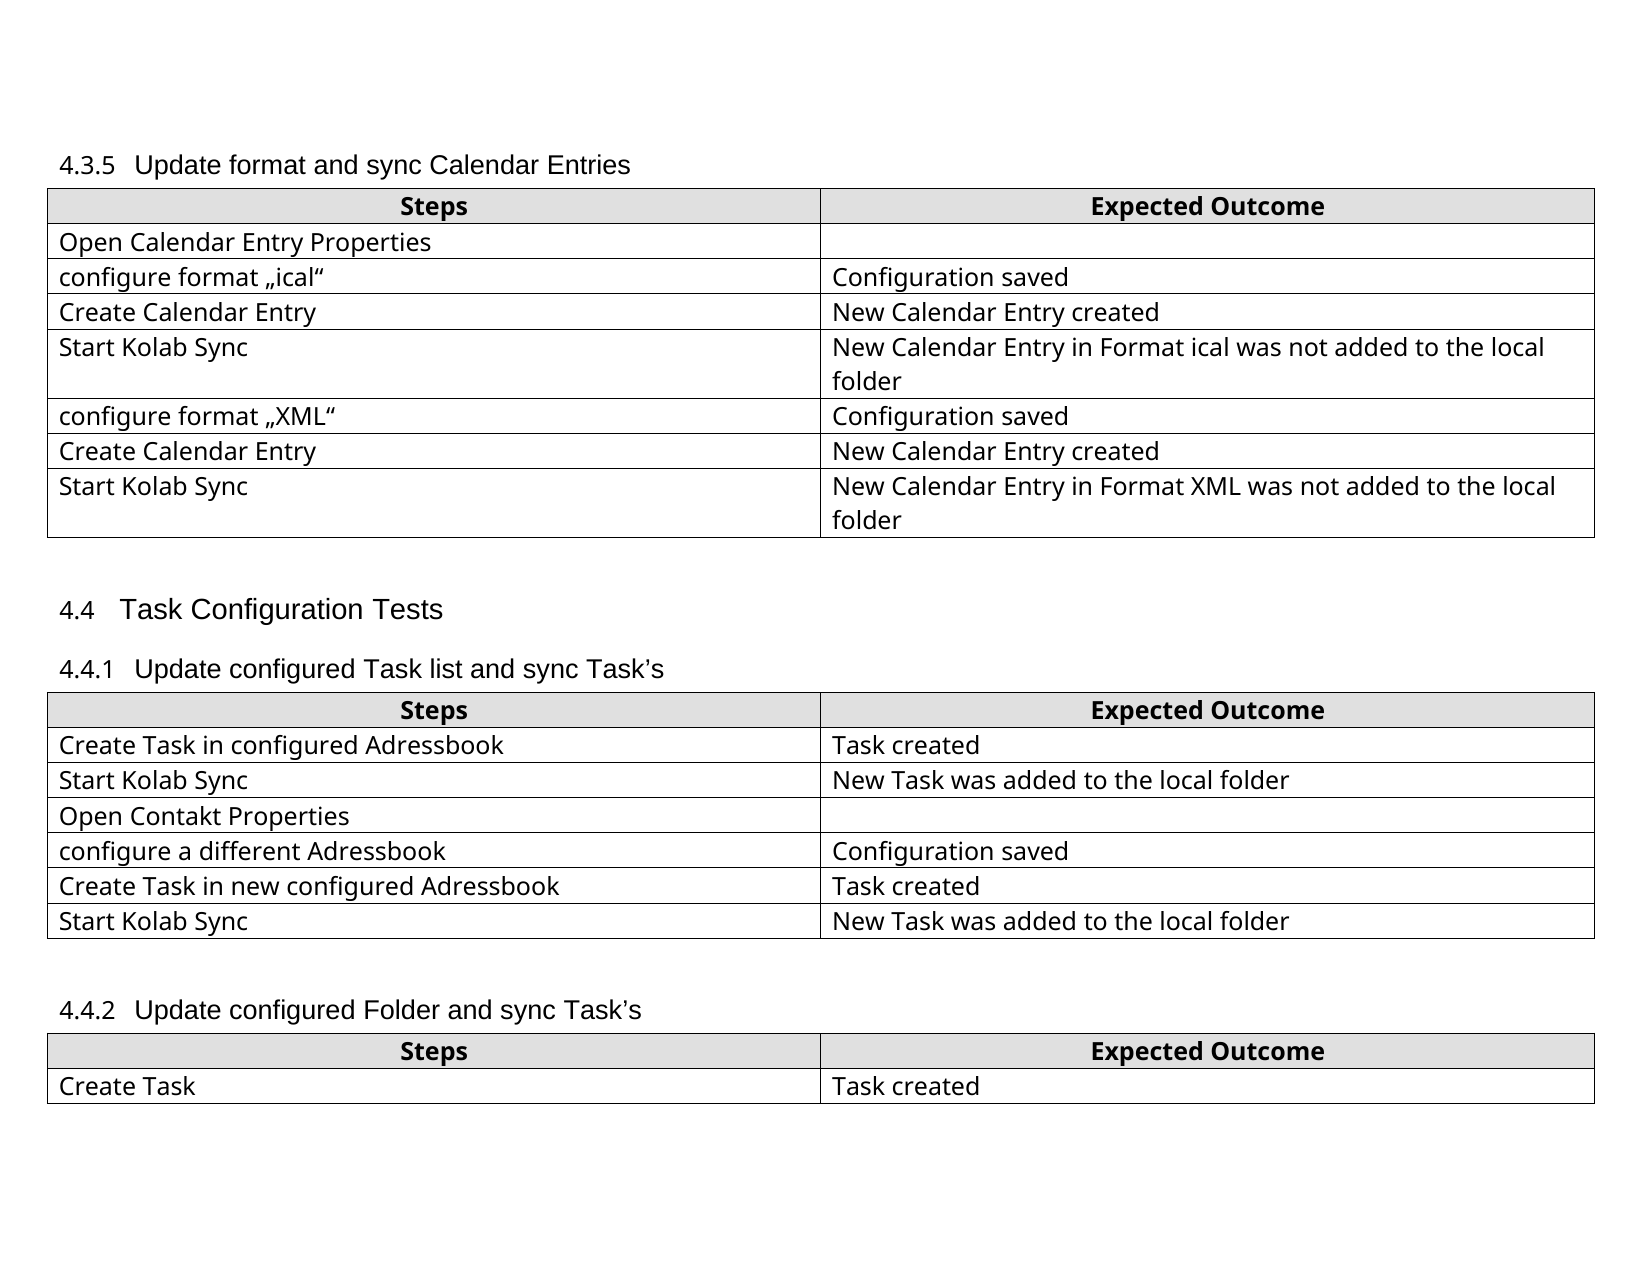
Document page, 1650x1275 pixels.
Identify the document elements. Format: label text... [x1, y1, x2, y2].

table_cell New Calendar Entry in Format XML was not added to the local folder [821, 469, 1594, 537]
table_cell Create Task in new configured Adressbook [48, 868, 820, 902]
subtitle Task Configuration Tests [59, 592, 1591, 626]
table_cell Task created [821, 1069, 1594, 1103]
table_cell Configuration saved [821, 833, 1594, 867]
table_cell Task created [821, 868, 1594, 902]
table_cell Create Task [48, 1069, 820, 1103]
table_cell Task created [821, 728, 1594, 762]
table_header Expected Outcome [821, 693, 1594, 727]
table_cell Create Calendar Entry [48, 434, 820, 468]
table_cell New Task was added to the local folder [821, 763, 1594, 797]
table_cell Configuration saved [821, 259, 1594, 293]
table_cell New Calendar Entry created [821, 294, 1594, 328]
table_cell New Calendar Entry in Format ical was not added to the local folder [821, 330, 1594, 398]
table_cell Open Calendar Entry Properties [48, 224, 820, 258]
table_cell [821, 224, 1594, 258]
table_cell Create Calendar Entry [48, 294, 820, 328]
table_cell Start Kolab Sync [48, 763, 820, 797]
table_cell configure a different Adressbook [48, 833, 820, 867]
subtitle Update configured Task list and sync Task’s [59, 651, 1591, 686]
subtitle Update configured Folder and sync Task’s [59, 992, 1591, 1026]
table_cell Start Kolab Sync [48, 469, 820, 537]
table_header Steps [48, 693, 820, 727]
table_cell configure format „XML“ [48, 399, 820, 433]
table_header Steps [48, 1034, 820, 1068]
table_header Expected Outcome [821, 189, 1594, 223]
table_cell [821, 798, 1594, 832]
table_header Expected Outcome [821, 1034, 1594, 1068]
table_cell Start Kolab Sync [48, 330, 820, 398]
table_cell Configuration saved [821, 399, 1594, 433]
table_cell Create Task in configured Adressbook [48, 728, 820, 762]
subtitle Update format and sync Calendar Entries [59, 148, 1591, 182]
table_cell configure format „ical“ [48, 259, 820, 293]
table_cell Open Contakt Properties [48, 798, 820, 832]
table_cell New Calendar Entry created [821, 434, 1594, 468]
table_cell New Task was added to the local folder [821, 904, 1594, 937]
table_header Steps [48, 189, 820, 223]
table_cell Start Kolab Sync [48, 904, 820, 937]
